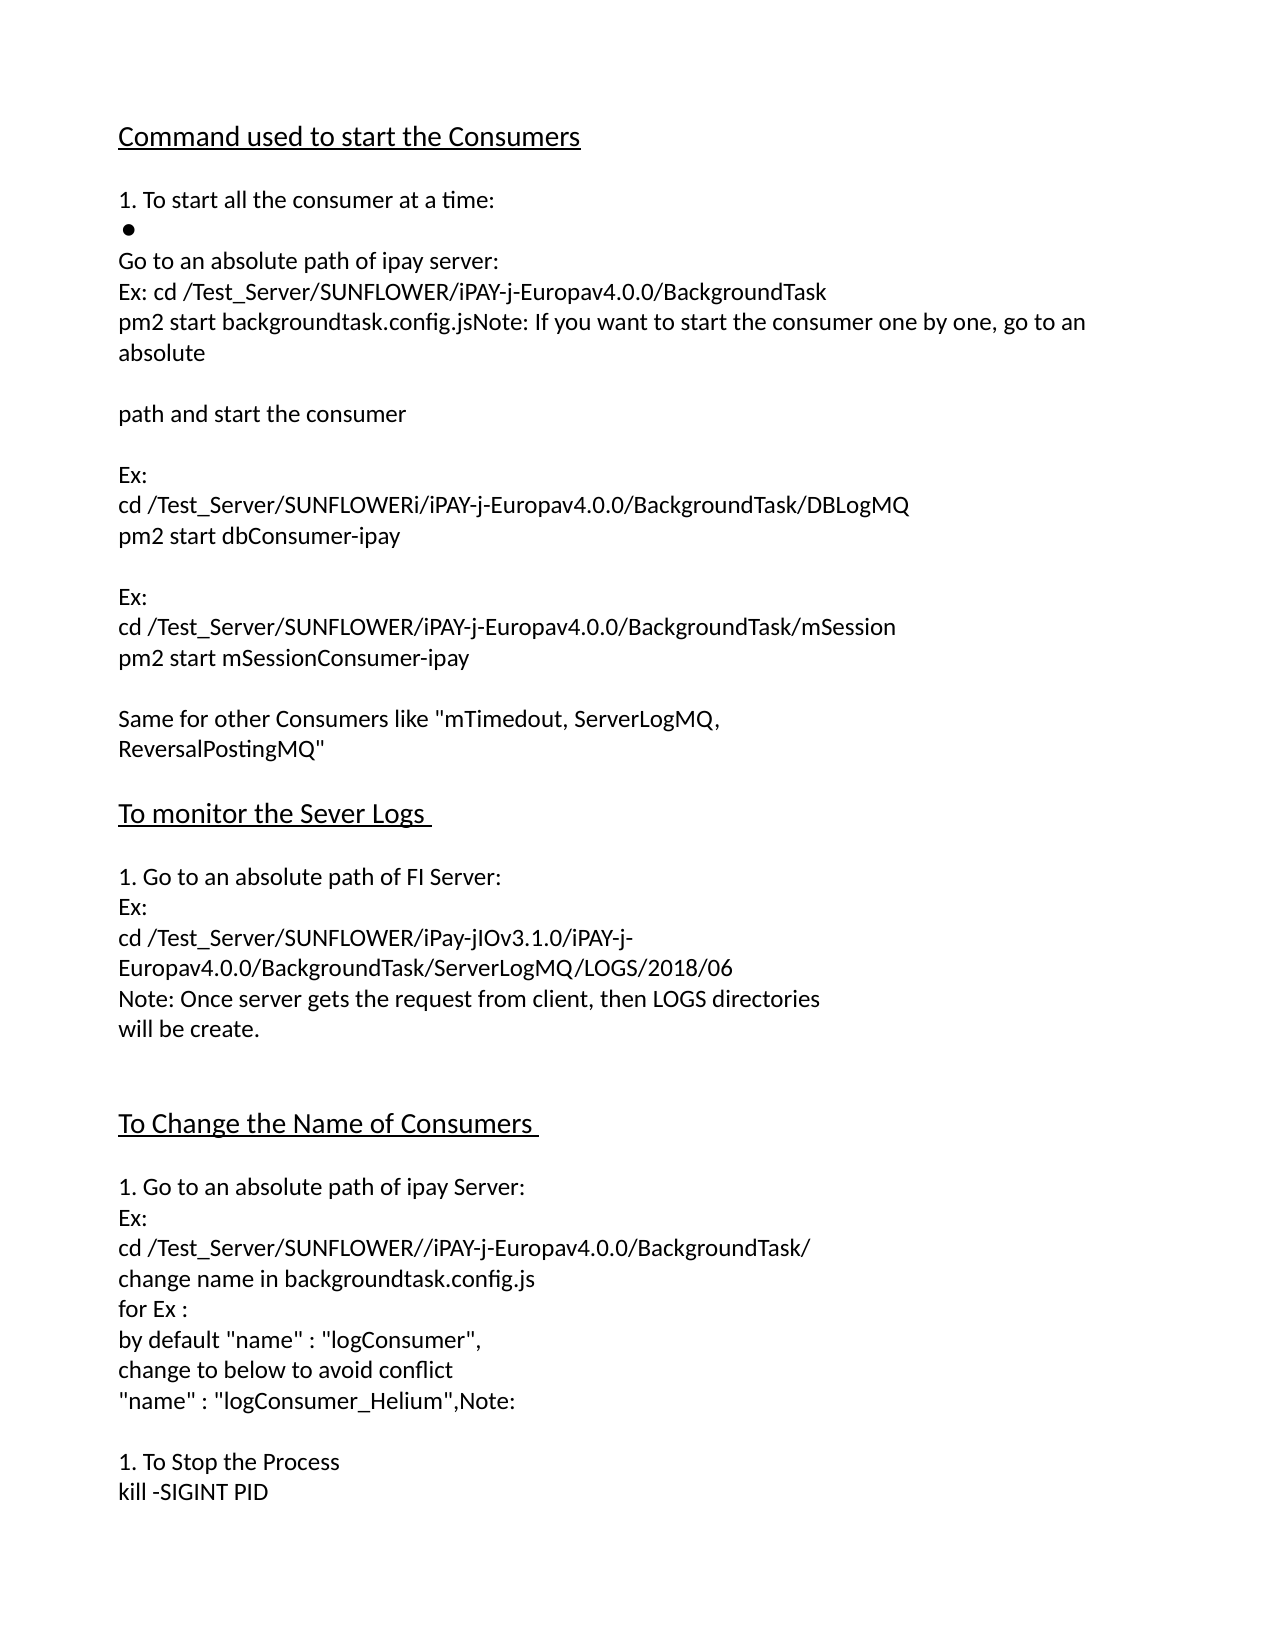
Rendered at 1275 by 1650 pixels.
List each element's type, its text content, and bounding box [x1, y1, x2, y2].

text To Change the Name of Consumers [118, 1105, 1157, 1141]
text Note: Once server gets the request from client, then LOGS directories [118, 983, 1157, 1013]
text cd /Test_Server/SUNFLOWER//iPAY-j-Europav4.0.0/BackgroundTask/ [118, 1232, 1157, 1263]
text for Ex : [118, 1293, 1157, 1324]
text pm2 start dbConsumer-ipay [118, 520, 1157, 551]
text Ex: cd /Test_Server/SUNFLOWER/iPAY-j-Europav4.0.0/BackgroundTask [118, 276, 1157, 306]
text cd /Test_Server/SUNFLOWERi/iPAY-j-Europav4.0.0/BackgroundTask/DBLogMQ [118, 489, 1157, 520]
text path and start the consumer [118, 398, 1157, 428]
text 1. To start all the consumer at a time: [118, 184, 1157, 215]
text change to below to avoid conflict [118, 1354, 1157, 1385]
text Ex: [118, 1202, 1157, 1232]
text 1. Go to an absolute path of ipay Server: [118, 1171, 1157, 1202]
text by default "name" : "logConsumer", [118, 1324, 1157, 1354]
text cd /Test_Server/SUNFLOWER/iPay-jIOv3.1.0/iPAY-j- [118, 922, 1157, 952]
text Command used to start the Consumers [118, 118, 1157, 154]
text Europav4.0.0/BackgroundTask/ServerLogMQ/LOGS/2018/06 [118, 952, 1157, 983]
text will be create. [118, 1013, 1157, 1044]
text kill -SIGINT PID [118, 1476, 1157, 1507]
text change name in backgroundtask.config.js [118, 1263, 1157, 1293]
text 1. To Stop the Process [118, 1446, 1157, 1476]
text pm2 start mSessionConsumer-ipay [118, 642, 1157, 673]
text ⚫ [118, 215, 1157, 245]
text 1. Go to an absolute path of FI Server: [118, 861, 1157, 891]
text cd /Test_Server/SUNFLOWER/iPAY-j-Europav4.0.0/BackgroundTask/mSession [118, 612, 1157, 642]
text Same for other Consumers like "mTimedout, ServerLogMQ, [118, 703, 1157, 734]
text "name" : "logConsumer_Helium",Note: [118, 1385, 1157, 1415]
text Ex: [118, 891, 1157, 922]
text ReversalPostingMQ" [118, 734, 1157, 764]
text Ex: [118, 459, 1157, 489]
text Ex: [118, 581, 1157, 612]
text To monitor the Sever Logs [118, 795, 1157, 830]
text Go to an absolute path of ipay server: [118, 245, 1157, 276]
text pm2 start backgroundtask.config.jsNote: If you want to start the consumer one by one, go to an absolute [118, 306, 1157, 367]
